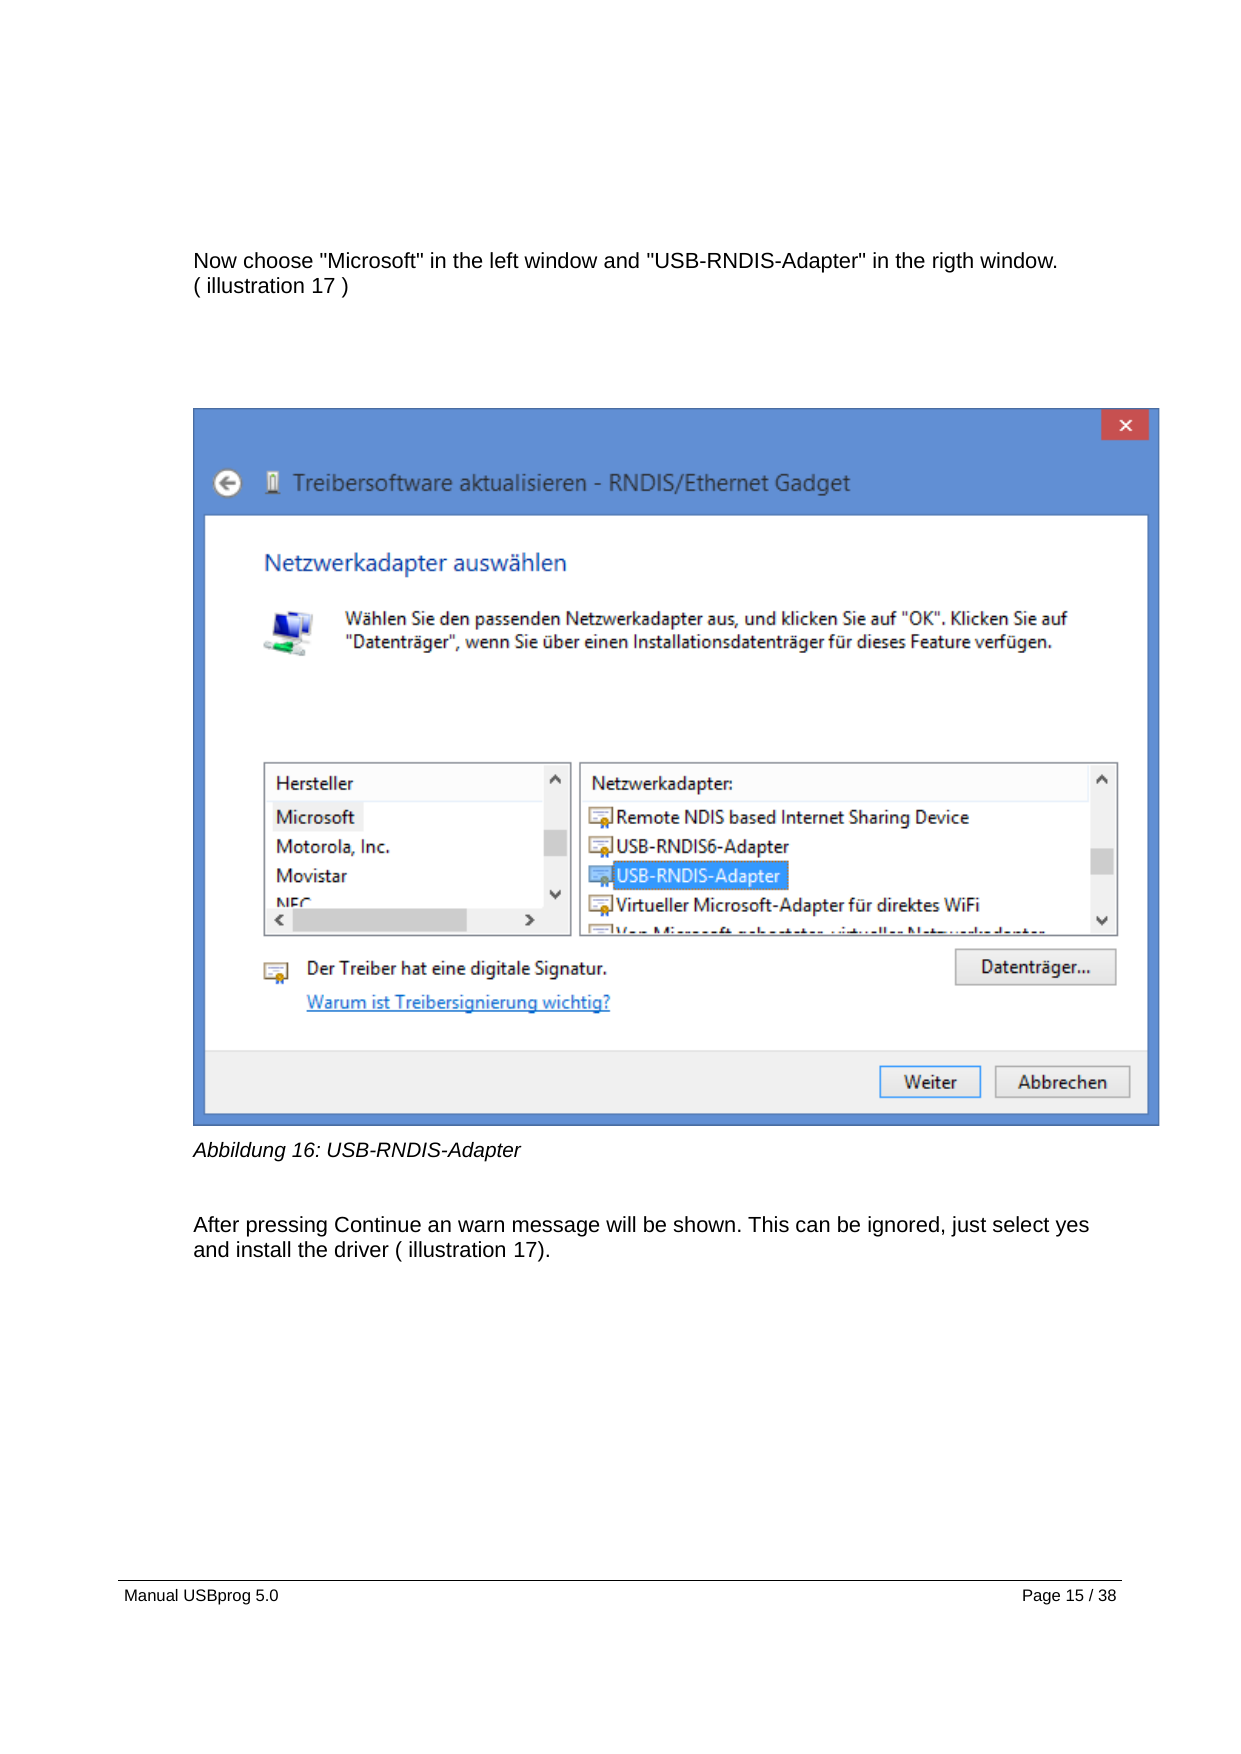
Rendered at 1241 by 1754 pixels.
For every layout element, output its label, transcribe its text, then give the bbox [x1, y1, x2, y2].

list After pressing Continue an warn message will be shown. This can be ignored, just select yes and install the driver ( illustration 17). [156, 1212, 1122, 1262]
list Abbildung 16: USB-RNDIS-Adapter [193, 1126, 1159, 1161]
picture [193, 408, 1160, 1126]
list Now choose "Microsoft" in the left window and "USB-RNDIS-Adapter" in the rigth window. ( illustration 17 ) [156, 248, 1122, 299]
